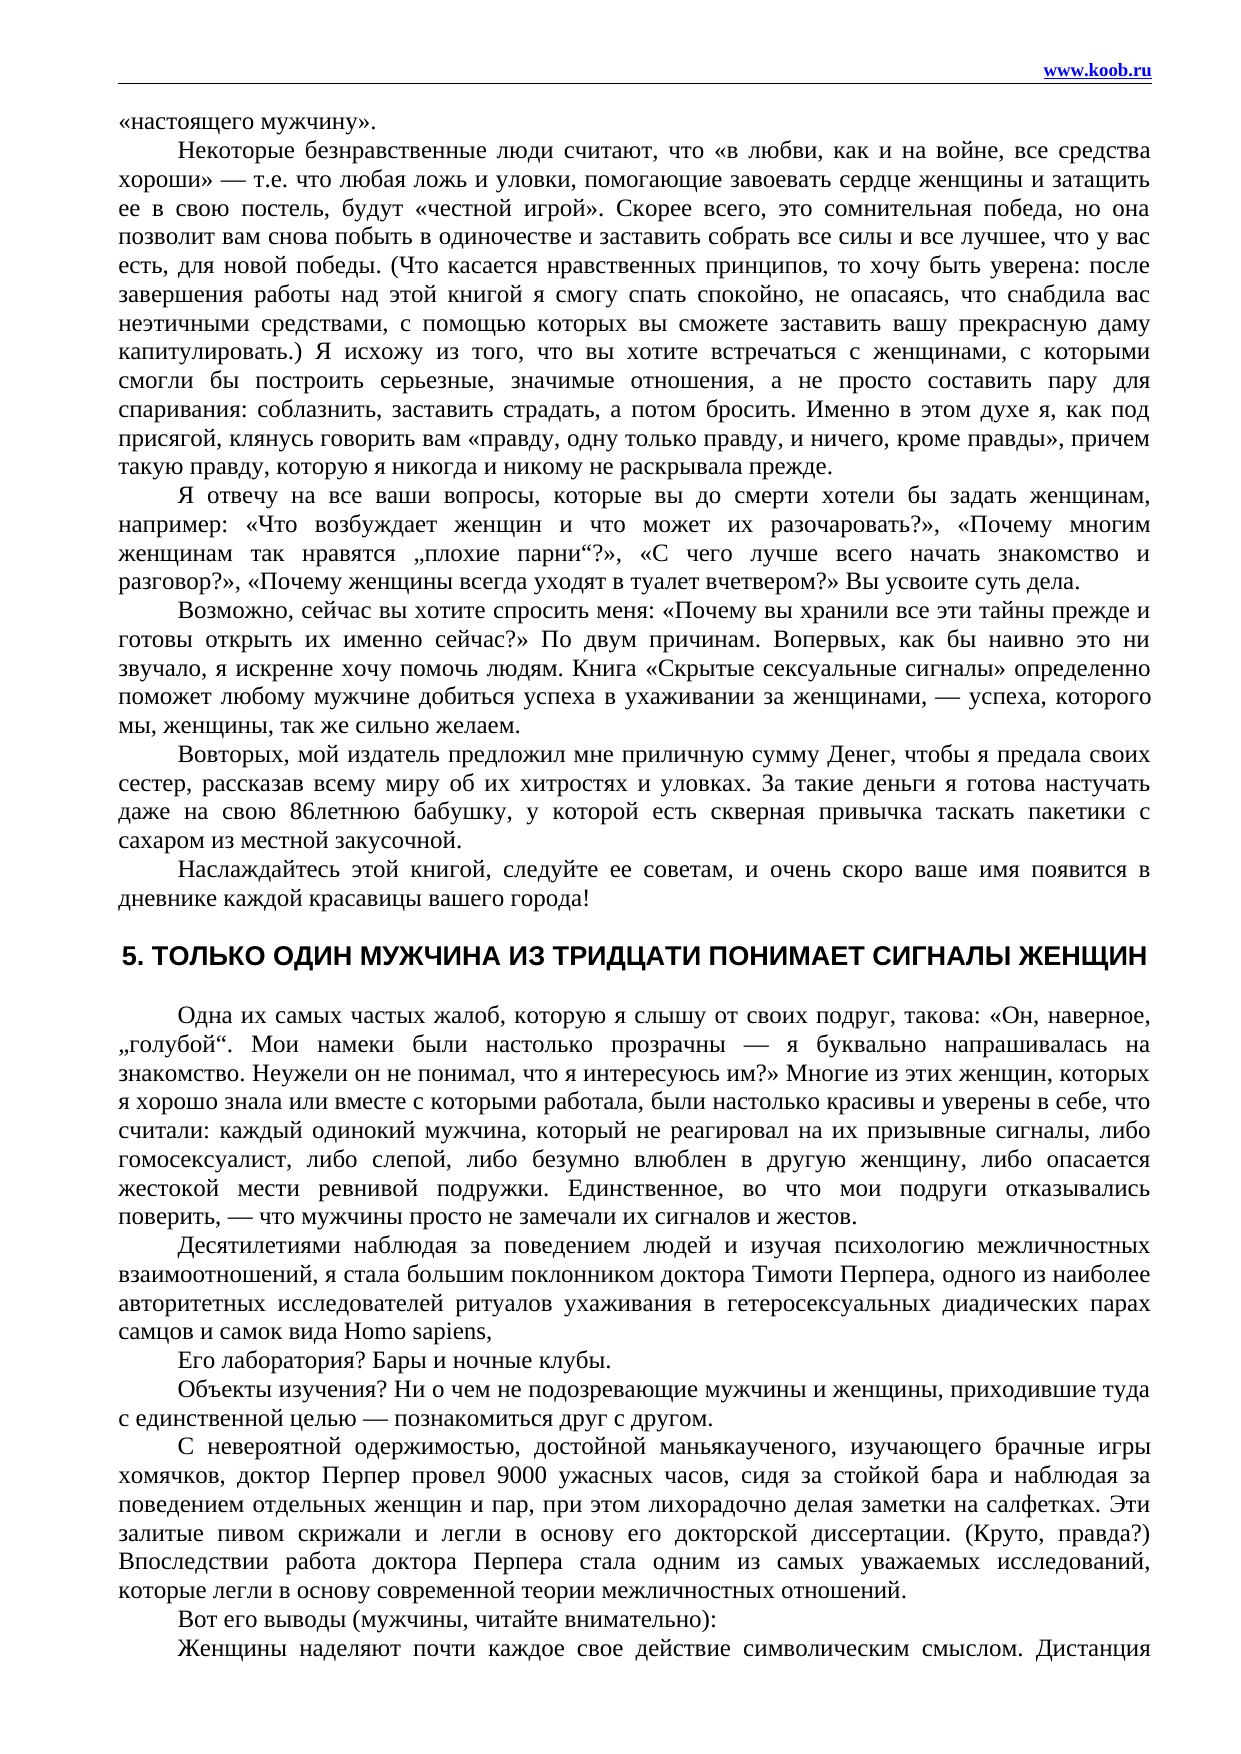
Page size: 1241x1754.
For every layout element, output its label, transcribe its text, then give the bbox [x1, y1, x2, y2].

text Наслаждайтесь этой книгой, следуйте ее советам, и очень скоро ваше имя появится в дневнике каждой красавицы вашего города! [118, 854, 1152, 911]
text Десятилетиями наблюдая за поведением людей и изучая психологию межличностных взаимоотношений, я стала большим поклонником доктора Тимоти Перпера, одного из наиболее авторитетных исследователей ритуалов ухаживания в гетеросексуальных диадических парах самцов и самок вида Homo sapiens, [118, 1230, 1152, 1345]
text «настоящего мужчину». [118, 106, 1152, 135]
text Возможно, сейчас вы хотите спросить меня: «Почему вы хранили все эти тайны прежде и готовы открыть их именно сейчас?» По двум причинам. Вопервых, как бы наивно это ни звучало, я искренне хочу помочь людям. Книга «Скрытые сексуальные сигналы» определенно поможет любому мужчине добиться успеха в ухаживании за женщинами, — успеха, которого мы, женщины, так же сильно желаем. [118, 595, 1152, 739]
text Некоторые безнравственные люди считают, что «в любви, как и на войне, все средства хороши» — т.е. что любая ложь и уловки, помогающие завоевать сердце женщины и затащить ее в свою постель, будут «честной игрой». Скорее всего, это сомнительная победа, но она позволит вам снова побыть в одиночестве и заставить собрать все силы и все лучшее, что у вас есть, для новой победы. (Что касается нравственных принципов, то хочу быть уверена: после завершения работы над этой книгой я смогу спать спокойно, не опасаясь, что снабдила вас неэтичными средствами, с помощью которых вы сможете заставить вашу прекрасную даму капитулировать.) Я исхожу из того, что вы хотите встречаться с женщинами, с которыми смогли бы построить серьезные, значимые отношения, а не просто составить пару для спаривания: соблазнить, заставить страдать, а потом бросить. Именно в этом духе я, как под присягой, клянусь говорить вам «правду, одну только правду, и ничего, кроме правды», причем такую правду, которую я никогда и никому не раскрывала прежде. [118, 135, 1152, 480]
text Объекты изучения? Ни о чем не подозревающие мужчины и женщины, приходившие туда с единственной целью — познакомиться друг с другом. [118, 1374, 1152, 1431]
text Одна их самых частых жалоб, которую я слышу от своих подруг, такова: «Он, наверное, „голубой“. Мои намеки были настолько прозрачны — я буквально напрашивалась на знакомство. Неужели он не понимал, что я интересуюсь им?» Многие из этих женщин, которых я хорошо знала или вместе с которыми работала, были настолько красивы и уверены в себе, что считали: каждый одинокий мужчина, который не реагировал на их призывные сигналы, либо гомосексуалист, либо слепой, либо безумно влюблен в другую женщину, либо опасается жестокой мести ревнивой подружки. Единственное, во что мои подруги отказывались поверить, — что мужчины просто не замечали их сигналов и жестов. [118, 1000, 1152, 1230]
text Женщины наделяют почти каждое свое действие символическим смыслом. Дистанция [118, 1633, 1152, 1661]
text 5. ТОЛЬКО ОДИН МУЖЧИНА ИЗ ТРИДЦАТИ ПОНИМАЕТ СИГНАЛЫ ЖЕНЩИН [118, 940, 1152, 971]
text Его лаборатория? Бары и ночные клубы. [118, 1345, 1152, 1374]
text Вовторых, мой издатель предложил мне приличную сумму Денег, чтобы я предала своих сестер, рассказав всему миру об их хитростях и уловках. За такие деньги я готова настучать даже на свою 86летнюю бабушку, у которой есть скверная привычка таскать пакетики с сахаром из местной закусочной. [118, 739, 1152, 854]
text Вот его выводы (мужчины, читайте внимательно): [118, 1604, 1152, 1633]
text С невероятной одержимостью, достойной маньякаученого, изучающего брачные игры хомячков, доктор Перпер провел 9000 ужасных часов, сидя за стойкой бара и наблюдая за поведением отдельных женщин и пар, при этом лихорадочно делая заметки на салфетках. Эти залитые пивом скрижали и легли в основу его докторской диссертации. (Круто, правда?) Впоследствии работа доктора Перпера стала одним из самых уважаемых исследований, которые легли в основу современной теории межличностных отношений. [118, 1431, 1152, 1604]
text Я отвечу на все ваши вопросы, которые вы до смерти хотели бы задать женщинам, например: «Что возбуждает женщин и что может их разочаровать?», «Почему многим женщинам так нравятся „плохие парни“?», «С чего лучше всего начать знакомство и разговор?», «Почему женщины всегда уходят в туалет вчетвером?» Вы усвоите суть дела. [118, 480, 1152, 595]
